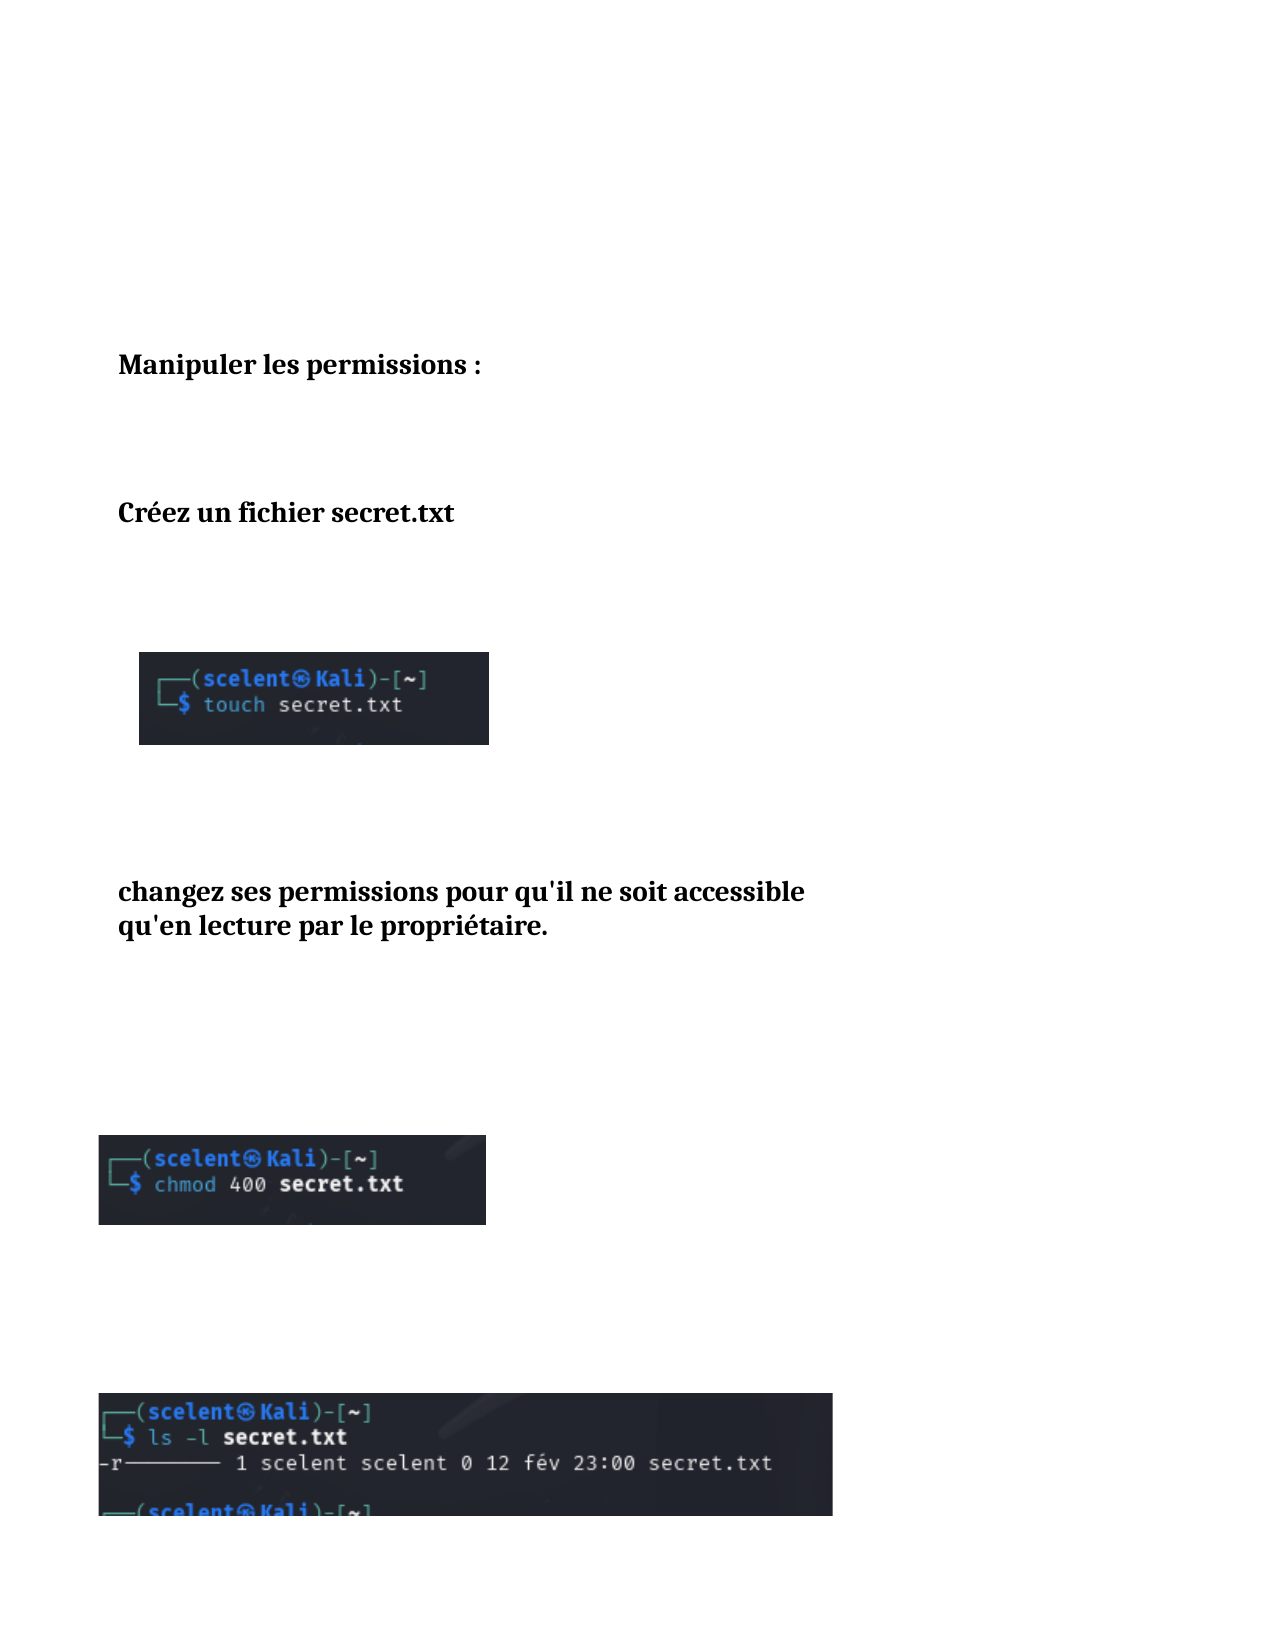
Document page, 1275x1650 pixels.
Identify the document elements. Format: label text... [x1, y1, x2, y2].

picture [98, 1135, 486, 1225]
text Manipuler les permissions : [118, 348, 1157, 382]
text changez ses permissions pour qu'il ne soit accessible [118, 875, 1157, 909]
picture [98, 1393, 833, 1516]
text Créez un fichier secret.txt [118, 497, 1157, 530]
picture [139, 652, 489, 745]
text qu'en lecture par le propriétaire. [118, 909, 1157, 942]
